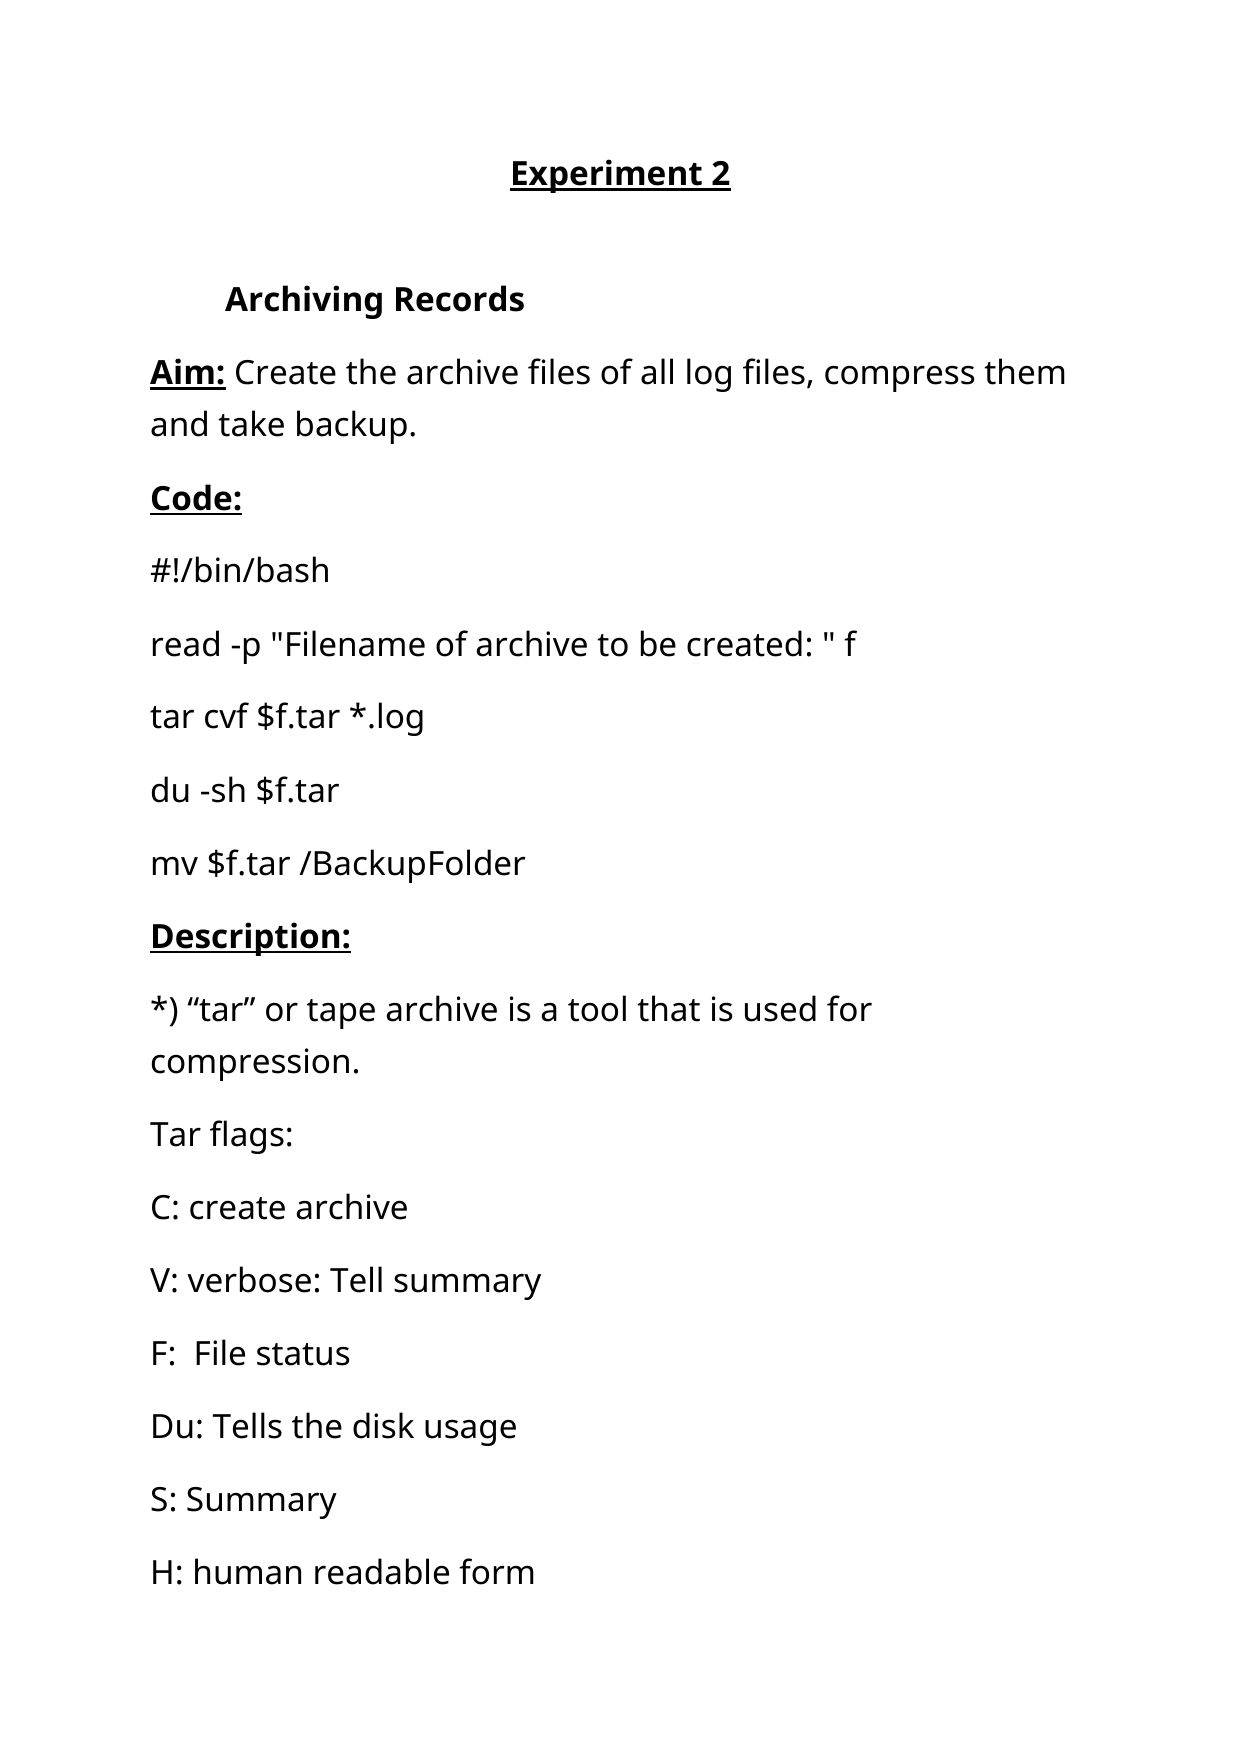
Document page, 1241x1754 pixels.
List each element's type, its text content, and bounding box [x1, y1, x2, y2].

text Code: [150, 474, 1090, 520]
text tar cvf $f.tar *.log [150, 693, 1090, 739]
text C: create archive [150, 1184, 1090, 1229]
text Tar flags: [150, 1111, 1090, 1156]
text du -sh $f.tar [150, 766, 1090, 812]
text F: File status [150, 1330, 1090, 1375]
text S: Summary [150, 1476, 1090, 1521]
text Description: [150, 912, 1090, 958]
text mv $f.tar /BackupFolder [150, 839, 1090, 885]
text #!/bin/bash [150, 547, 1090, 593]
text Du: Tells the disk usage [150, 1403, 1090, 1448]
text *) “tar” or tape archive is a tool that is used for compression. [150, 985, 1090, 1083]
text read -p "Filename of archive to be created: " f [150, 620, 1090, 666]
text Aim: Create the archive files of all log files, compress them and take backup. [150, 349, 1090, 447]
text H: human readable form [150, 1549, 1090, 1594]
text V: verbose: Tell summary [150, 1257, 1090, 1302]
list Archiving Records [225, 276, 1090, 321]
text Experiment 2 [150, 150, 1090, 195]
